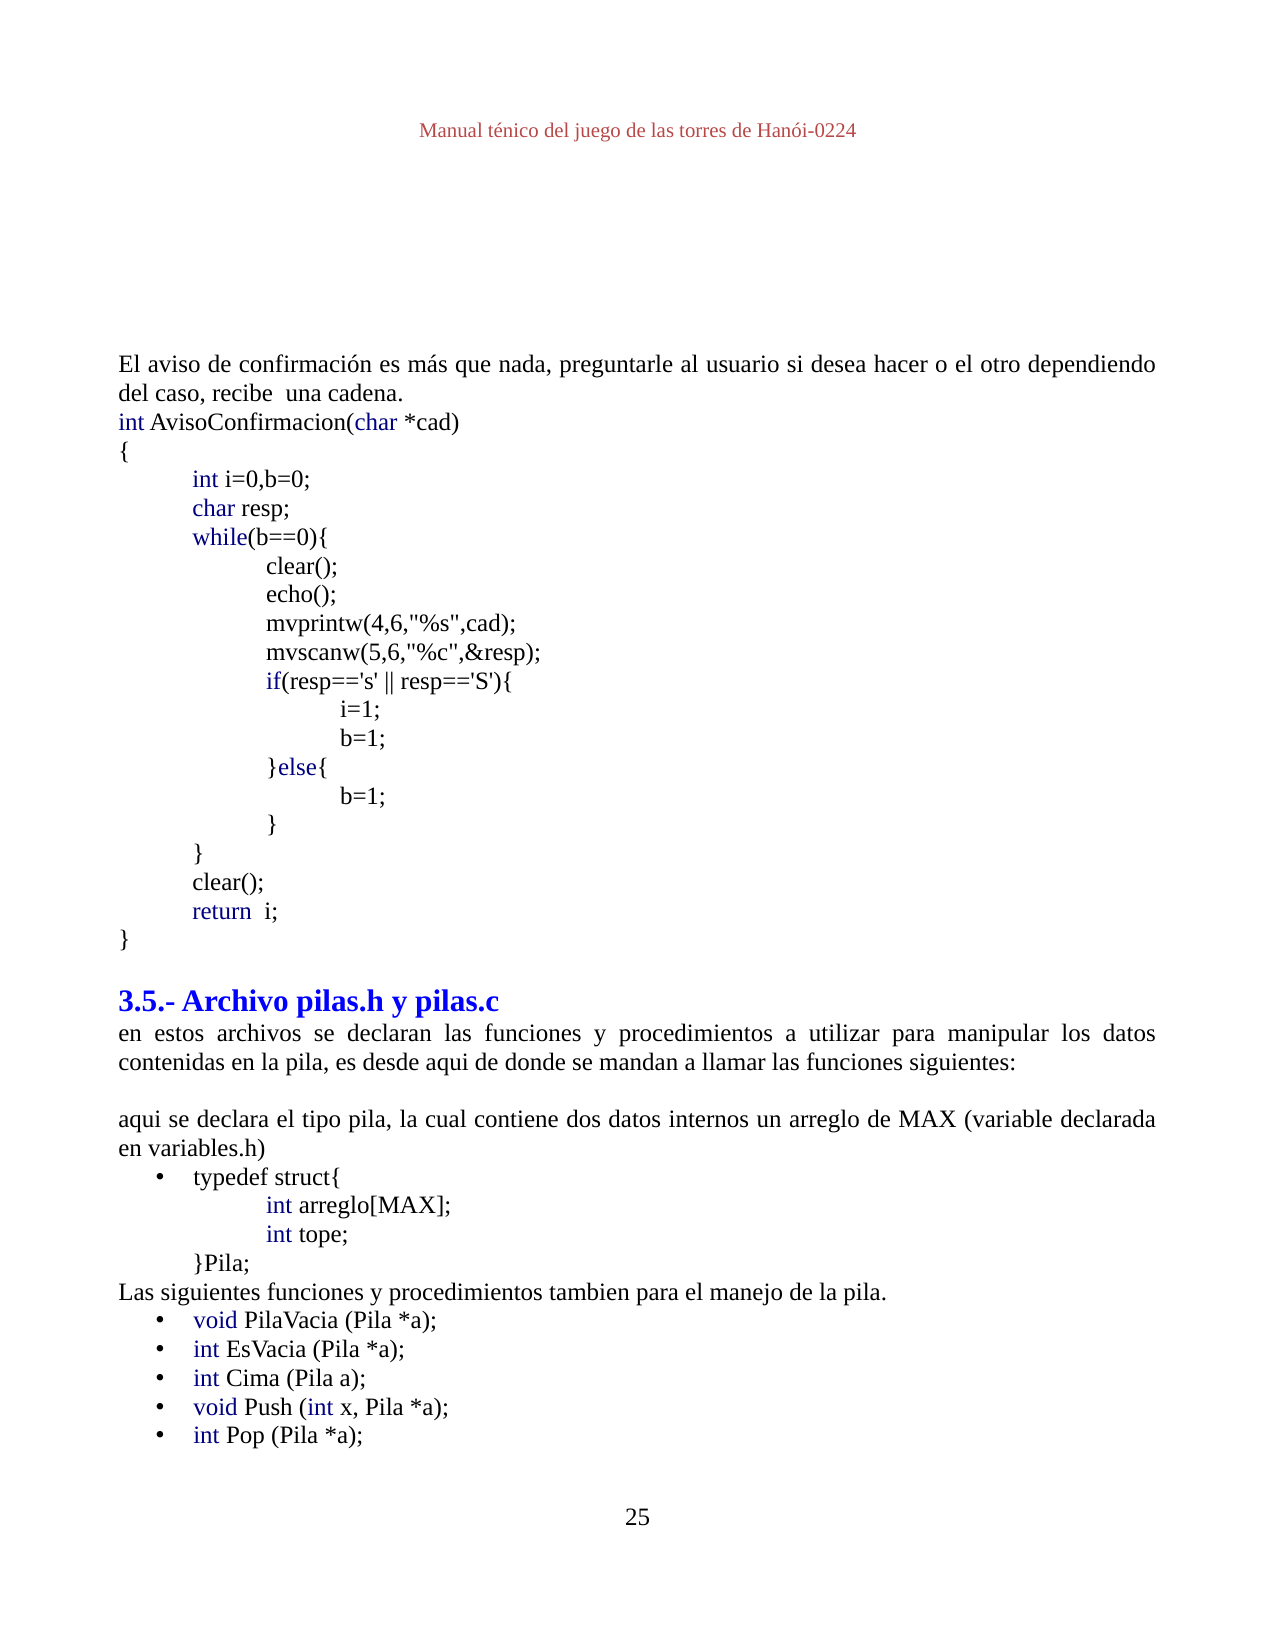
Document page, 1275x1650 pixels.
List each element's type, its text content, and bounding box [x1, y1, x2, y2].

list int Cima (Pila a); [156, 1363, 1157, 1392]
list typedef struct{ [156, 1162, 1157, 1191]
text clear(); [118, 551, 1157, 579]
text }Pila; [118, 1248, 1157, 1277]
text int tope; [118, 1219, 1157, 1248]
text while(b==0){ [118, 522, 1157, 551]
text El aviso de confirmación es más que nada, preguntarle al usuario si desea hacer o el otro dependiendo del caso, recibe una cadena. [118, 349, 1157, 407]
text int i=0,b=0; [118, 464, 1157, 493]
list int Pop (Pila *a); [156, 1421, 1157, 1449]
text i=1; [118, 694, 1157, 723]
text }else{ [118, 752, 1157, 781]
text clear(); [118, 867, 1157, 896]
text aqui se declara el tipo pila, la cual contiene dos datos internos un arreglo de MAX (variable declarada en variables.h) [118, 1104, 1157, 1162]
text en estos archivos se declaran las funciones y procedimientos a utilizar para manipular los datos contenidas en la pila, es desde aqui de donde se mandan a llamar las funciones siguientes: [118, 1018, 1157, 1076]
list int EsVacia (Pila *a); [156, 1334, 1157, 1363]
text b=1; [118, 781, 1157, 809]
list void Push (int x, Pila *a); [156, 1392, 1157, 1421]
text if(resp=='s' || resp=='S'){ [118, 666, 1157, 694]
text char resp; [118, 493, 1157, 522]
text } [118, 809, 1157, 838]
text int arreglo[MAX]; [118, 1191, 1157, 1219]
text return i; [118, 896, 1157, 924]
text } [118, 924, 1157, 953]
text mvscanw(5,6,"%c",&resp); [118, 637, 1157, 666]
text 3.5.- Archivo pilas.h y pilas.c [118, 982, 1157, 1018]
list void PilaVacia (Pila *a); [156, 1306, 1157, 1334]
text mvprintw(4,6,"%s",cad); [118, 608, 1157, 637]
text b=1; [118, 723, 1157, 752]
text echo(); [118, 579, 1157, 608]
text int AvisoConfirmacion(char *cad) [118, 407, 1157, 436]
text } [118, 838, 1157, 867]
text Las siguientes funciones y procedimientos tambien para el manejo de la pila. [118, 1277, 1157, 1306]
text { [118, 436, 1157, 464]
